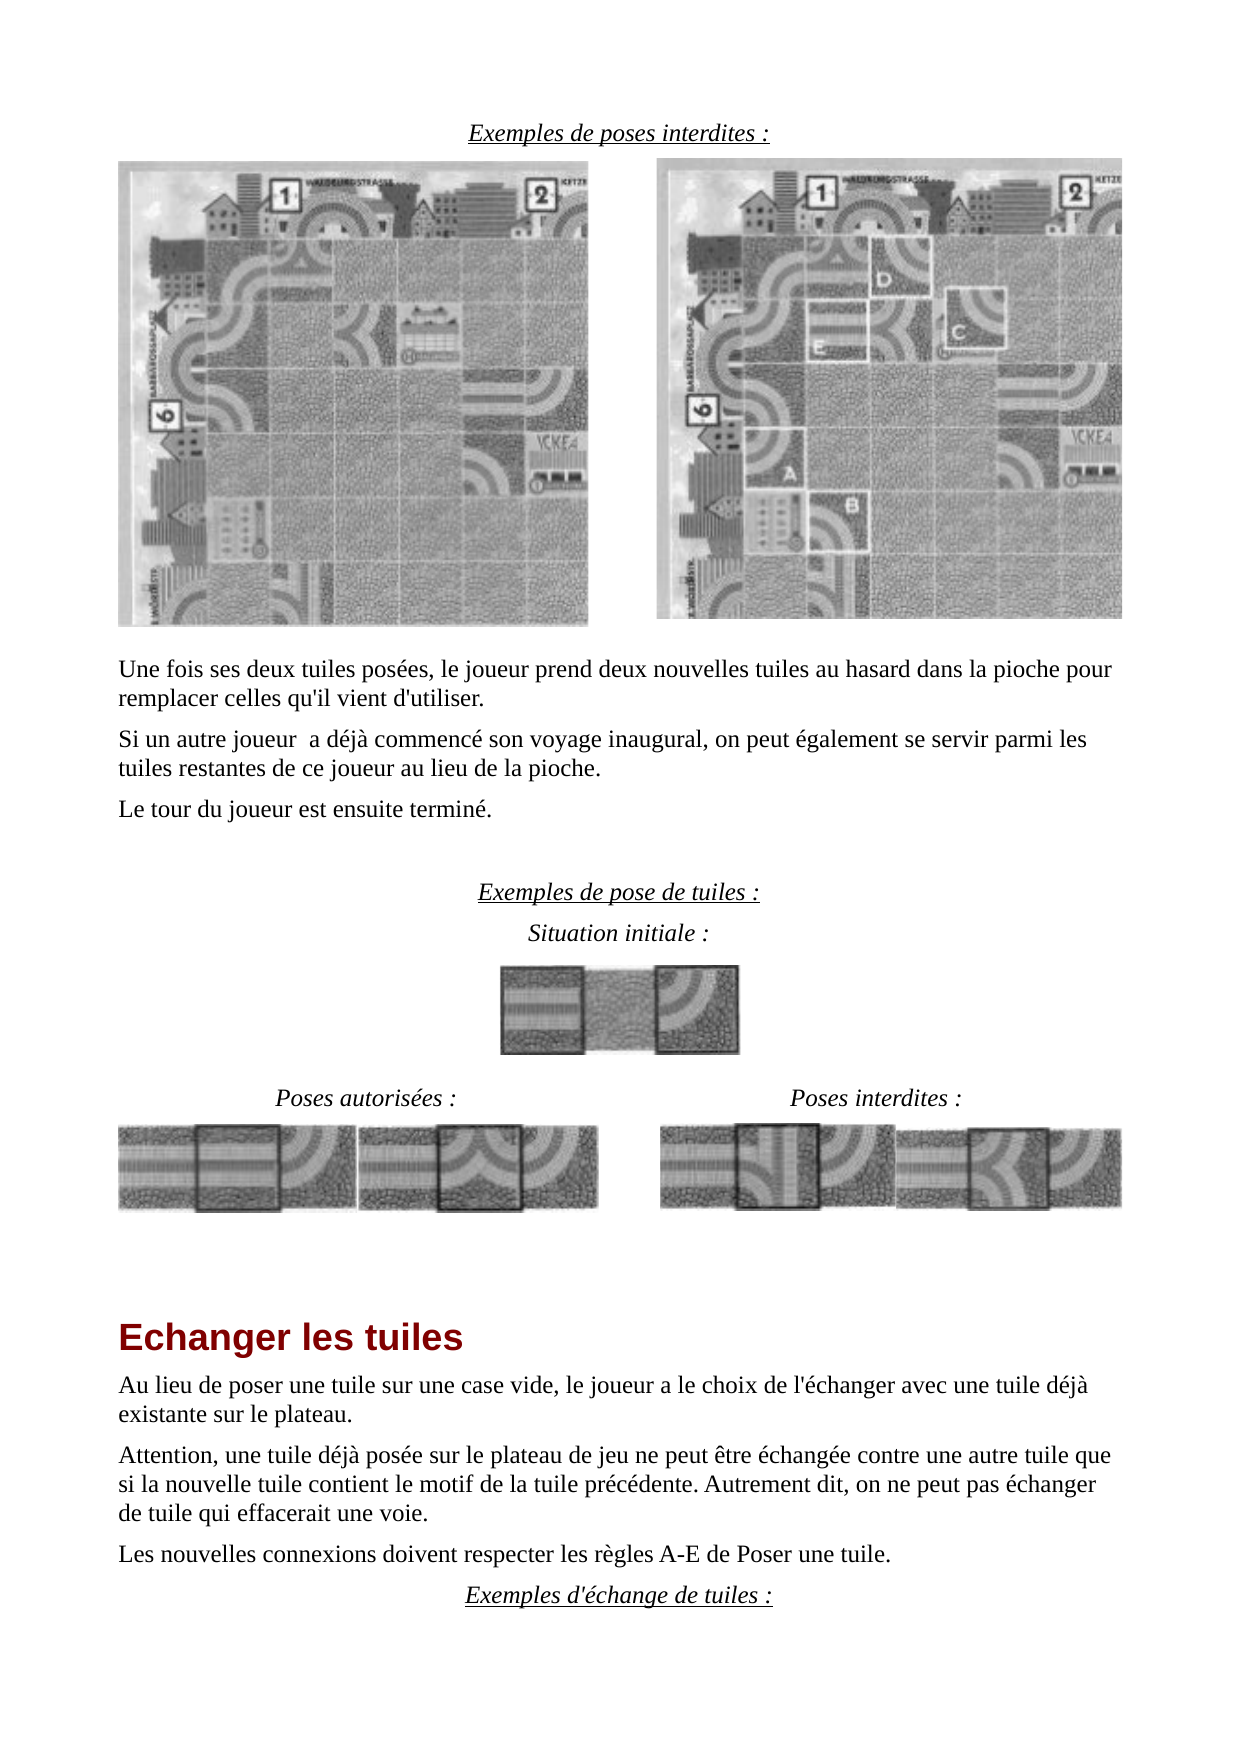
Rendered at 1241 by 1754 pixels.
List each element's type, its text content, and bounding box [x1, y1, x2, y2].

picture [660, 1123, 1123, 1211]
text Exemples de pose de tuiles : [118, 877, 1122, 906]
picture [499, 965, 741, 1055]
text Si un autre joueur a déjà commencé son voyage inaugural, on peut également se servir parmi les tuiles restantes de ce joueur au lieu de la pioche. [118, 724, 1122, 782]
text Poses autorisées : Poses interdites : [118, 1083, 1122, 1112]
text Au lieu de poser une tuile sur une case vide, le joueur a le choix de l'échanger avec une tuile déjà existante sur le plateau. [118, 1371, 1122, 1428]
text Les nouvelles connexions doivent respecter les règles A-E de Poser une tuile. [118, 1539, 1122, 1568]
text Situation initiale : [118, 918, 1122, 947]
text Attention, une tuile déjà posée sur le plateau de jeu ne peut être échangée contre une autre tuile que si la nouvelle tuile contient le motif de la tuile précédente. Autrement dit, on ne peut pas échanger de tuile qui effacerait une voie. [118, 1441, 1122, 1527]
text Une fois ses deux tuiles posées, le joueur prend deux nouvelles tuiles au hasard dans la pioche pour remplacer celles qu'il vient d'utiliser. [118, 654, 1122, 712]
text Exemples d'échange de tuiles : [118, 1581, 1122, 1609]
text Exemples de poses interdites : [118, 118, 1122, 147]
picture [118, 161, 589, 627]
picture [656, 158, 1123, 619]
subtitle Echanger les tuiles [118, 1314, 1122, 1358]
picture [118, 1124, 599, 1213]
text Le tour du joueur est ensuite terminé. [118, 794, 1122, 823]
